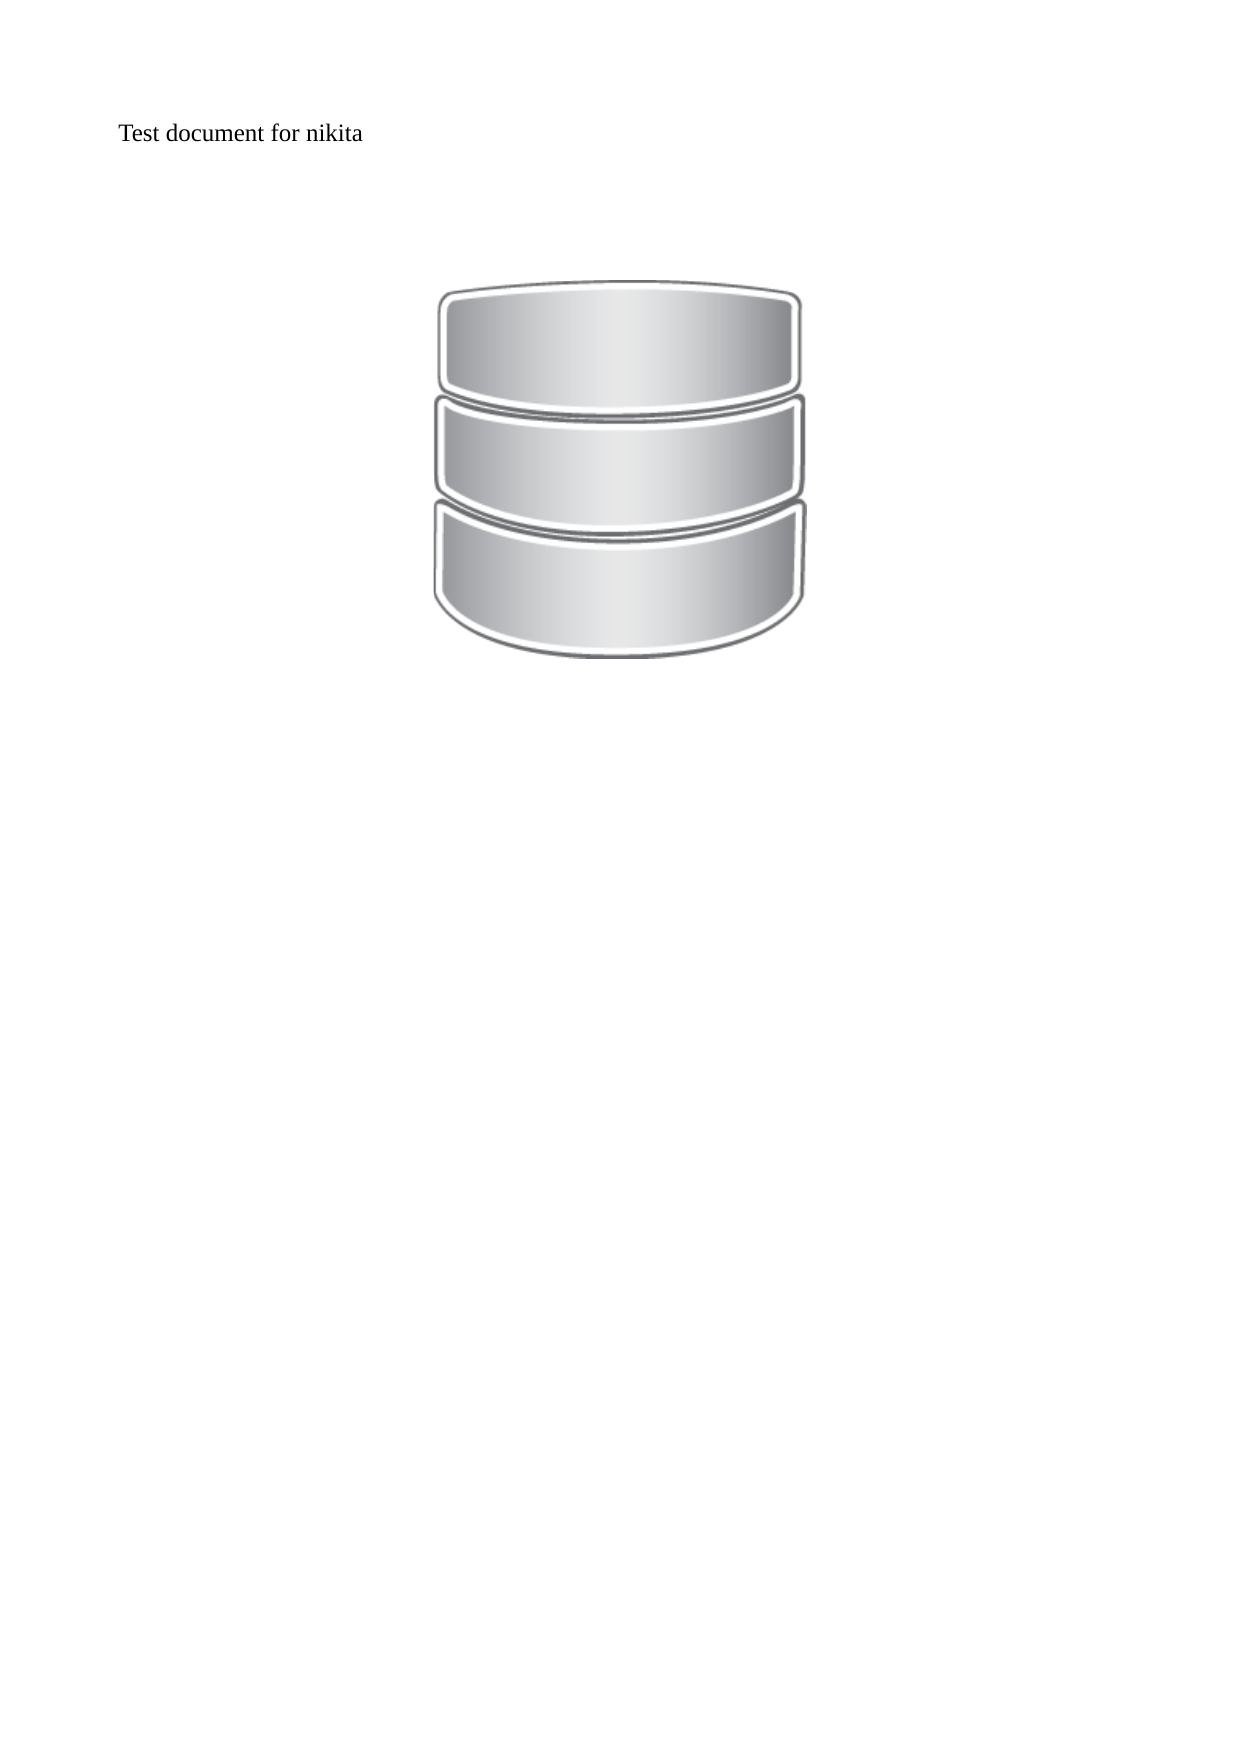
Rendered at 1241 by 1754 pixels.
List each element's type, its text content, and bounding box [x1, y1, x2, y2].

text Test document for nikita [118, 118, 1122, 147]
picture [433, 280, 807, 659]
